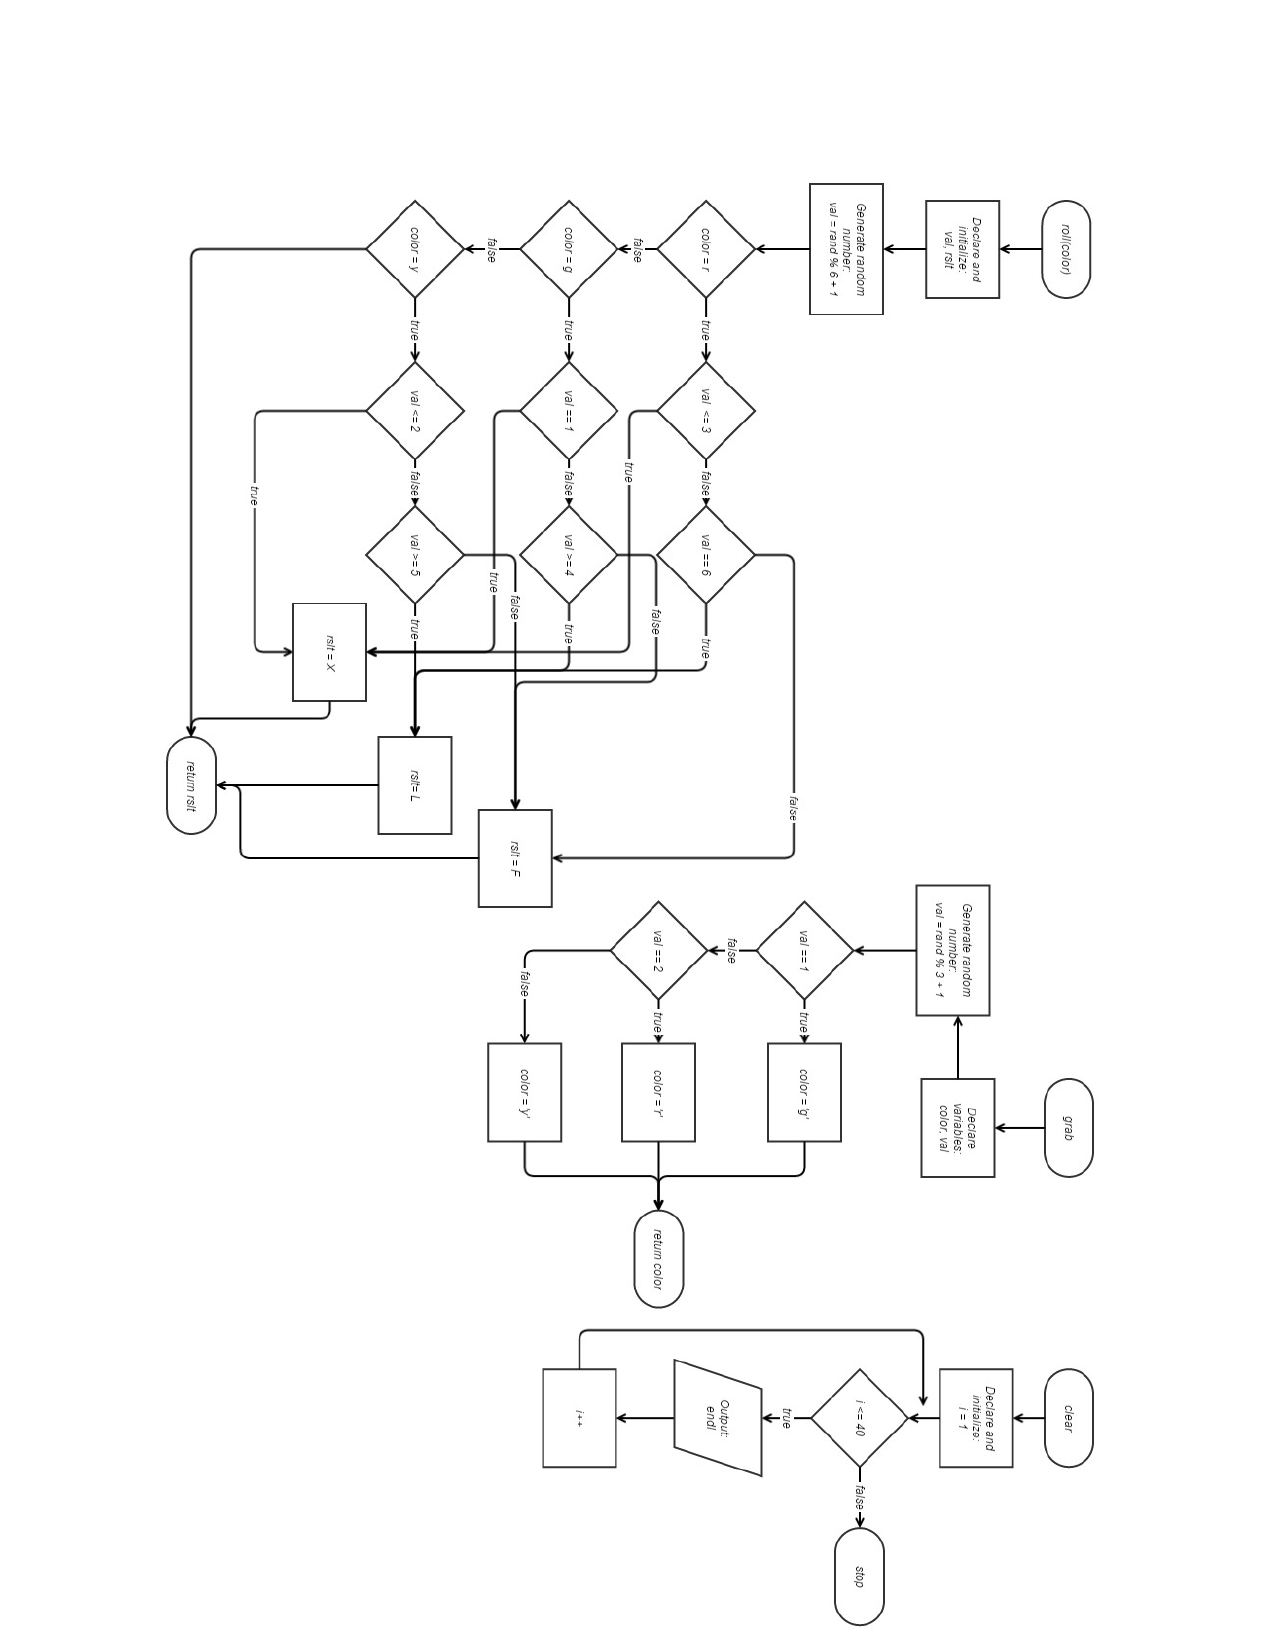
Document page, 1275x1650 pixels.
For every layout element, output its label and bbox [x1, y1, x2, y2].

picture [148, 135, 1155, 1650]
